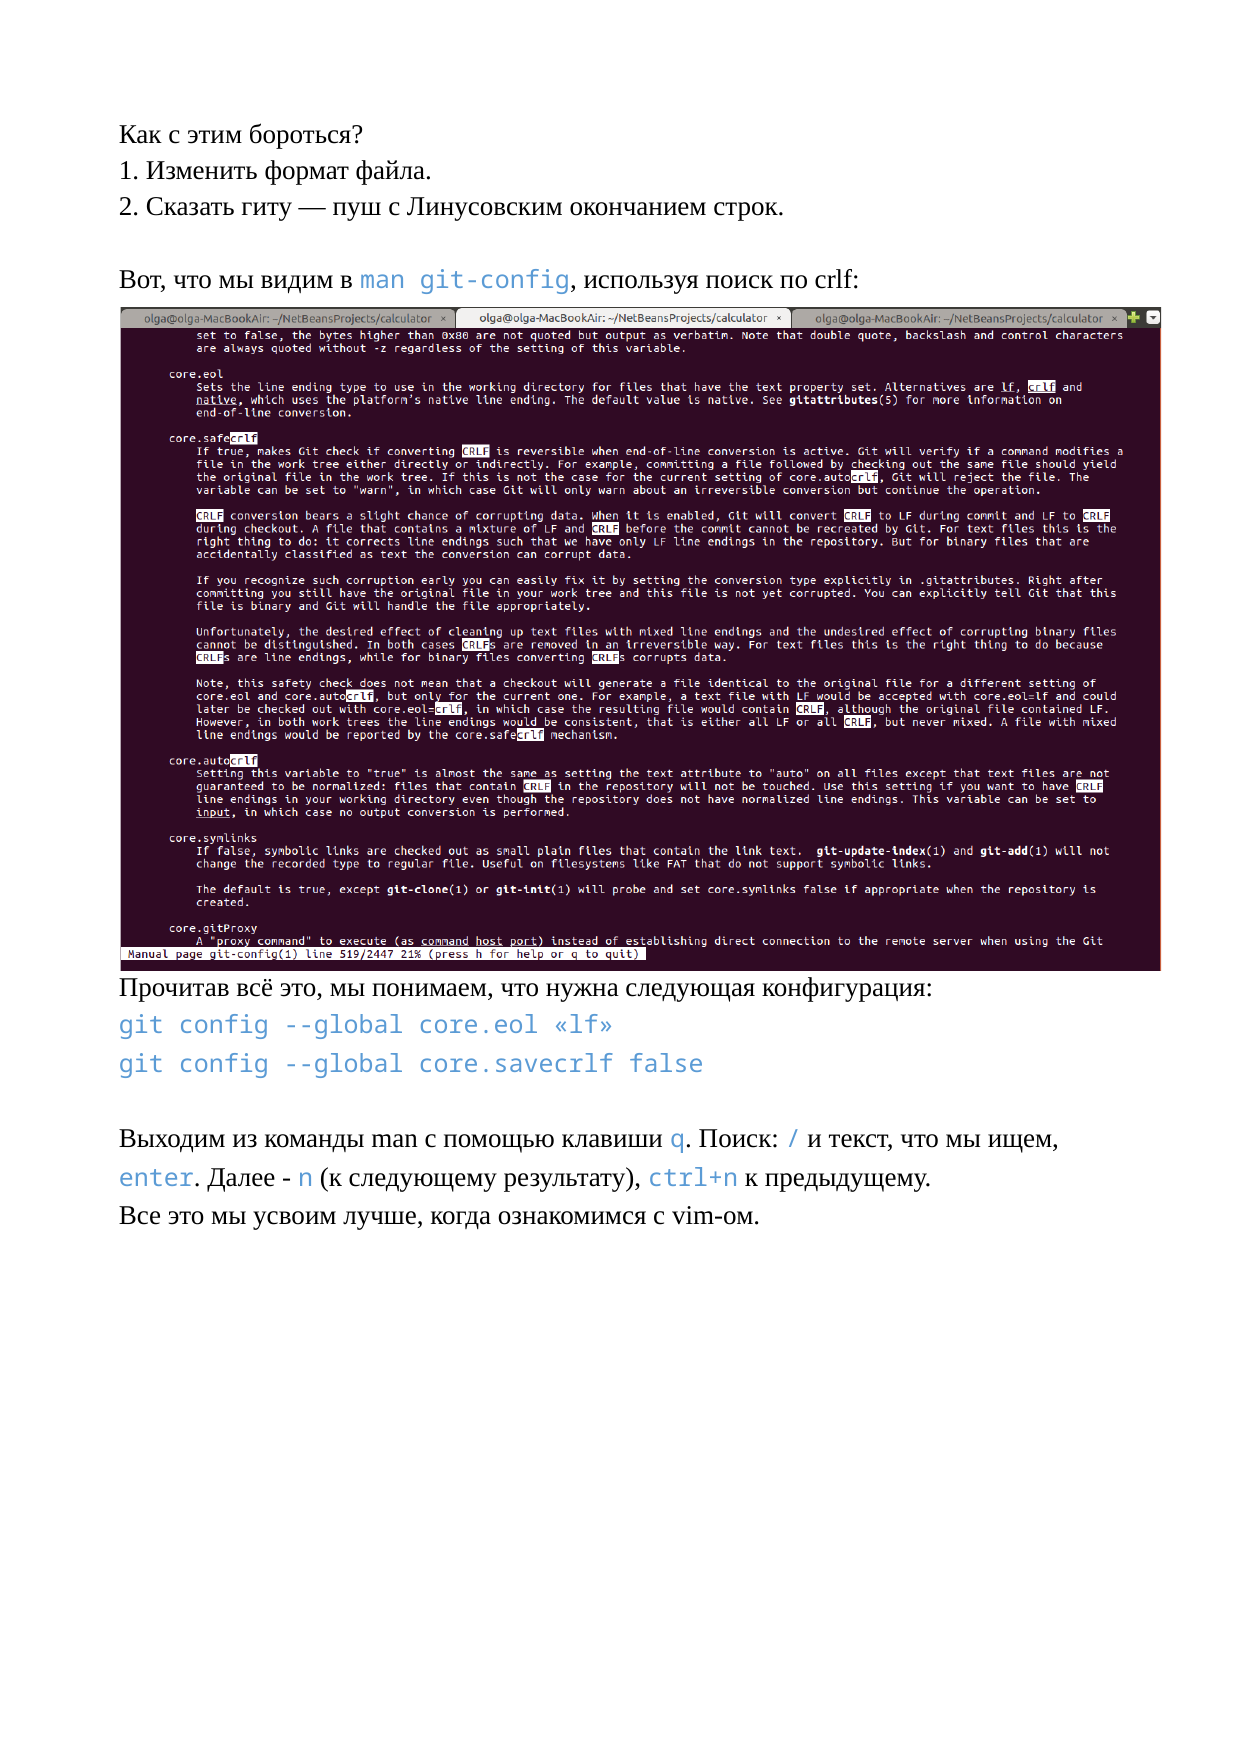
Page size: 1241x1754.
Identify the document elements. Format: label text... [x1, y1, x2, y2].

text Как с этим бороться? [118, 118, 1122, 150]
text git config --global core.savecrlf false [118, 1046, 1122, 1080]
text Выходим из команды man с помощью клавиши q. Поиск: / и текст, что мы ищем, enter. Далее - n (к следующему результату), ctrl+n к предыдущему. [118, 1121, 1122, 1194]
text Прочитав всё это, мы понимаем, что нужна следующая конфигурация: [118, 334, 1122, 1002]
text 1. Изменить формат файла. [118, 154, 1122, 185]
text git config --global core.eol «lf» [118, 1007, 1122, 1041]
text Все это мы усвоим лучше, когда ознакомимся с vim-ом. [118, 1199, 1122, 1230]
text 2. Сказать гиту — пуш с Линусовским окончанием строк. [118, 190, 1122, 221]
text Вот, что мы видим в man git-config, используя поиск по crlf: [118, 261, 1122, 296]
